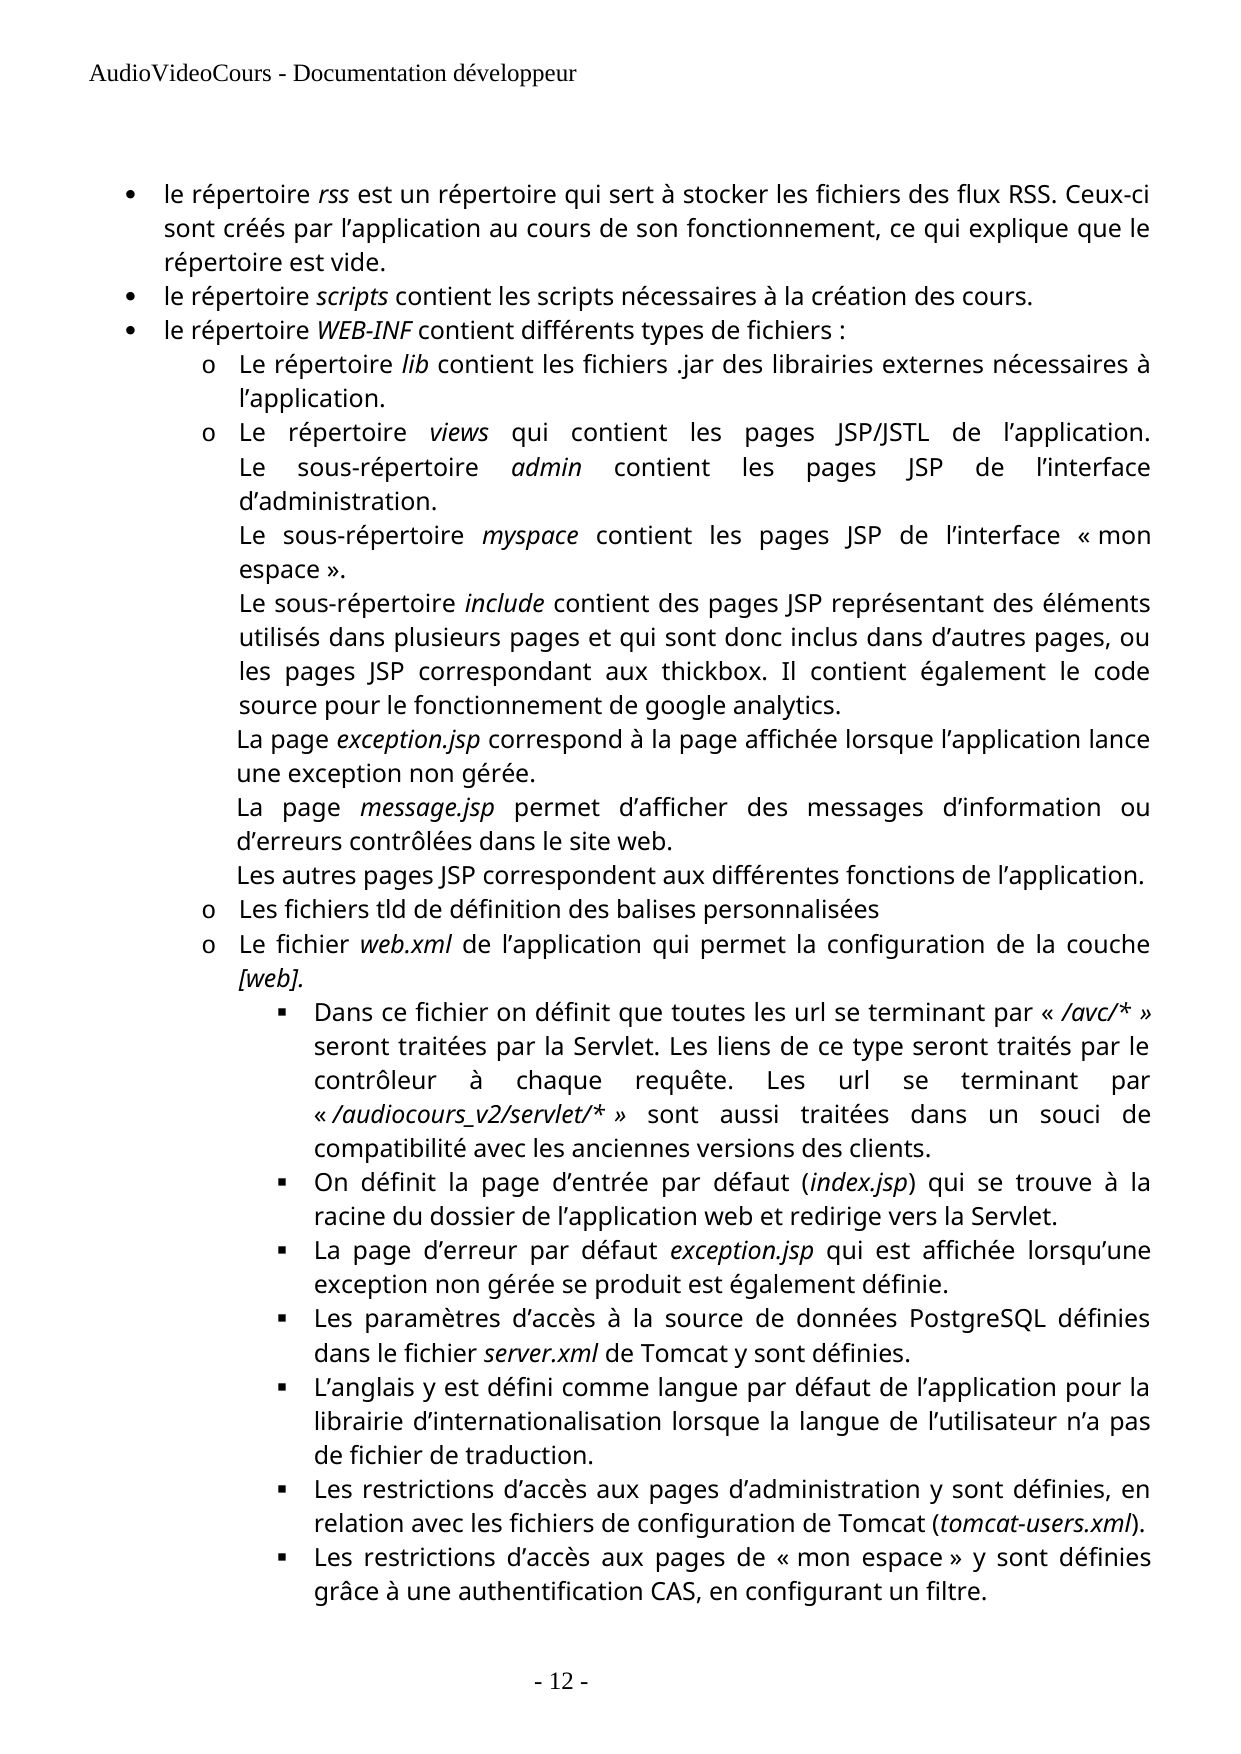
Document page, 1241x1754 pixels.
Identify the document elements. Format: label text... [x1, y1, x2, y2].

list le répertoire scripts contient les scripts nécessaires à la création des cours. [126, 278, 1152, 312]
list le répertoire WEB-INF contient différents types de fichiers : [126, 312, 1152, 347]
list Le répertoire views qui contient les pages JSP/JSTL de l’application. Le sous-répertoire admin contient les pages JSP de l’interface d’administration. Le sous-répertoire myspace contient les pages JSP de l’interface « mon espace ». Le sous-répertoire include contient des pages JSP représentant des éléments utilisés dans plusieurs pages et qui sont donc inclus dans d’autres pages, ou les pages JSP correspondant aux thickbox. Il contient également le code source pour le fonctionnement de google analytics. [201, 415, 1152, 722]
list La page d’erreur par défaut exception.jsp qui est affichée lorsqu’une exception non gérée se produit est également définie. [276, 1233, 1152, 1301]
list Dans ce fichier on définit que toutes les url se terminant par « /avc/* » seront traitées par la Servlet. Les liens de ce type seront traités par le contrôleur à chaque requête. Les url se terminant par « /audiocours_v2/servlet/* » sont aussi traitées dans un souci de compatibilité avec les anciennes versions des clients. [276, 994, 1152, 1165]
list Les fichiers tld de définition des balises personnalisées [201, 892, 1152, 926]
text Les autres pages JSP correspondent aux différentes fonctions de l’application. [236, 858, 1152, 892]
list Le répertoire lib contient les fichiers .jar des librairies externes nécessaires à l’application. [201, 347, 1152, 415]
list Les restrictions d’accès aux pages d’administration y sont définies, en relation avec les fichiers de configuration de Tomcat (tomcat-users.xml). [276, 1471, 1152, 1539]
text La page exception.jsp correspond à la page affichée lorsque l’application lance une exception non gérée. [236, 722, 1152, 790]
list Les paramètres d’accès à la source de données PostgreSQL définies dans le fichier server.xml de Tomcat y sont définies. [276, 1301, 1152, 1369]
list le répertoire rss est un répertoire qui sert à stocker les fichiers des flux RSS. Ceux-ci sont créés par l’application au cours de son fonctionnement, ce qui explique que le répertoire est vide. [126, 176, 1152, 278]
list On définit la page d’entrée par défaut (index.jsp) qui se trouve à la racine du dossier de l’application web et redirige vers la Servlet. [276, 1165, 1152, 1233]
list L’anglais y est défini comme langue par défaut de l’application pour la librairie d’internationalisation lorsque la langue de l’utilisateur n’a pas de fichier de traduction. [276, 1369, 1152, 1471]
list Les restrictions d’accès aux pages de « mon espace » y sont définies grâce à une authentification CAS, en configurant un filtre. [276, 1539, 1152, 1608]
text La page message.jsp permet d’afficher des messages d’information ou d’erreurs contrôlées dans le site web. [236, 790, 1152, 858]
list Le fichier web.xml de l’application qui permet la configuration de la couche [web]. [201, 926, 1152, 994]
